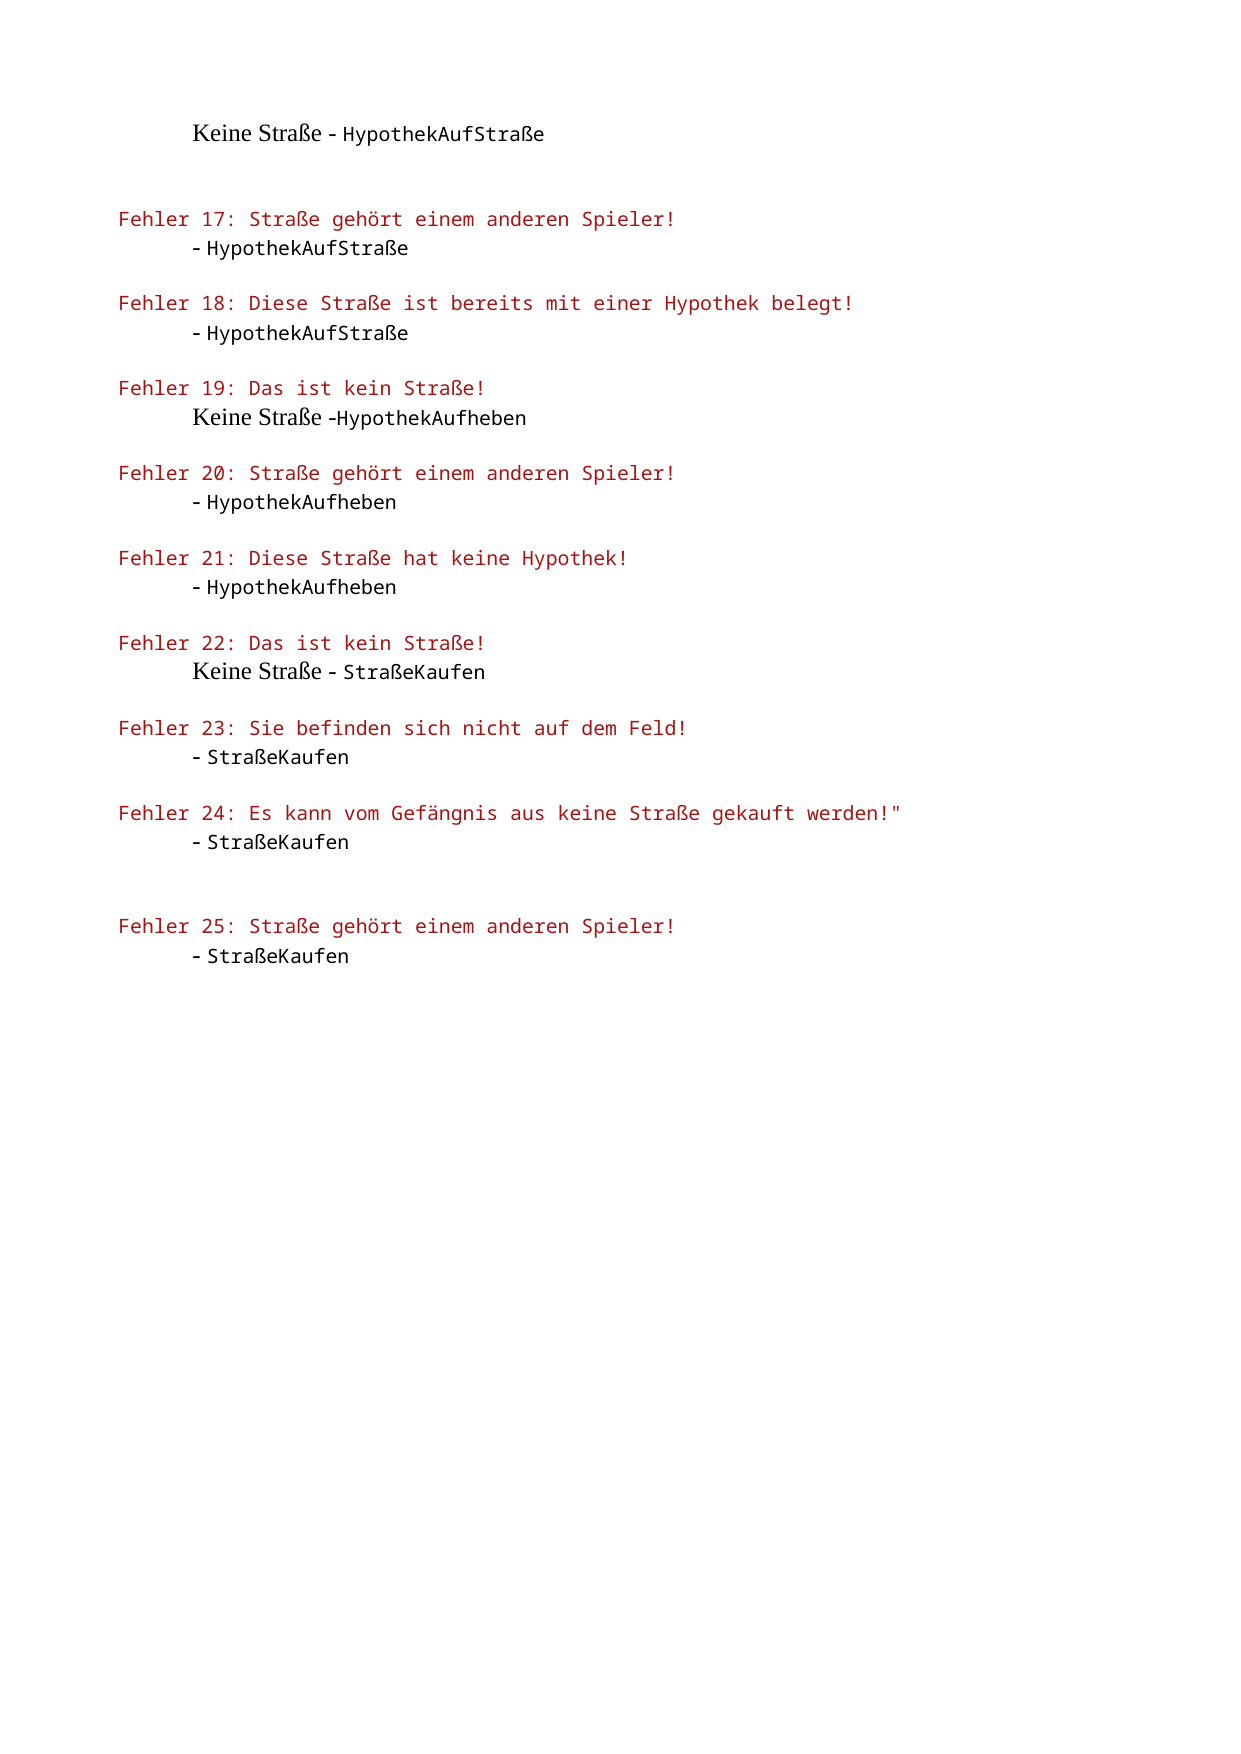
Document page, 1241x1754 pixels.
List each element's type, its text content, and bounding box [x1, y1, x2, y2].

text - StraßeKaufen [118, 826, 1122, 855]
text - StraßeKaufen [118, 940, 1122, 969]
text - HypothekAufheben [118, 571, 1122, 601]
text - StraßeKaufen [118, 741, 1122, 770]
text Fehler 17: Straße gehört einem anderen Spieler! [118, 205, 1122, 232]
text - HypothekAufStraße [118, 232, 1122, 261]
text Fehler 24: Es kann vom Gefängnis aus keine Straße gekauft werden!" [118, 799, 1122, 826]
text Keine Straße - HypothekAufStraße [118, 118, 1122, 147]
text - HypothekAufStraße [118, 317, 1122, 346]
text Fehler 25: Straße gehört einem anderen Spieler! [118, 913, 1122, 940]
text Keine Straße -HypothekAufheben [118, 402, 1122, 431]
text Fehler 18: Diese Straße ist bereits mit einer Hypothek belegt! [118, 290, 1122, 317]
text Fehler 22: Das ist kein Straße! [118, 629, 1122, 656]
text Keine Straße - StraßeKaufen [118, 656, 1122, 685]
text Fehler 19: Das ist kein Straße! [118, 374, 1122, 402]
text Fehler 23: Sie befinden sich nicht auf dem Feld! [118, 714, 1122, 741]
text Fehler 20: Straße gehört einem anderen Spieler! [118, 459, 1122, 486]
text Fehler 21: Diese Straße hat keine Hypothek! [118, 544, 1122, 571]
text - HypothekAufheben [118, 486, 1122, 516]
